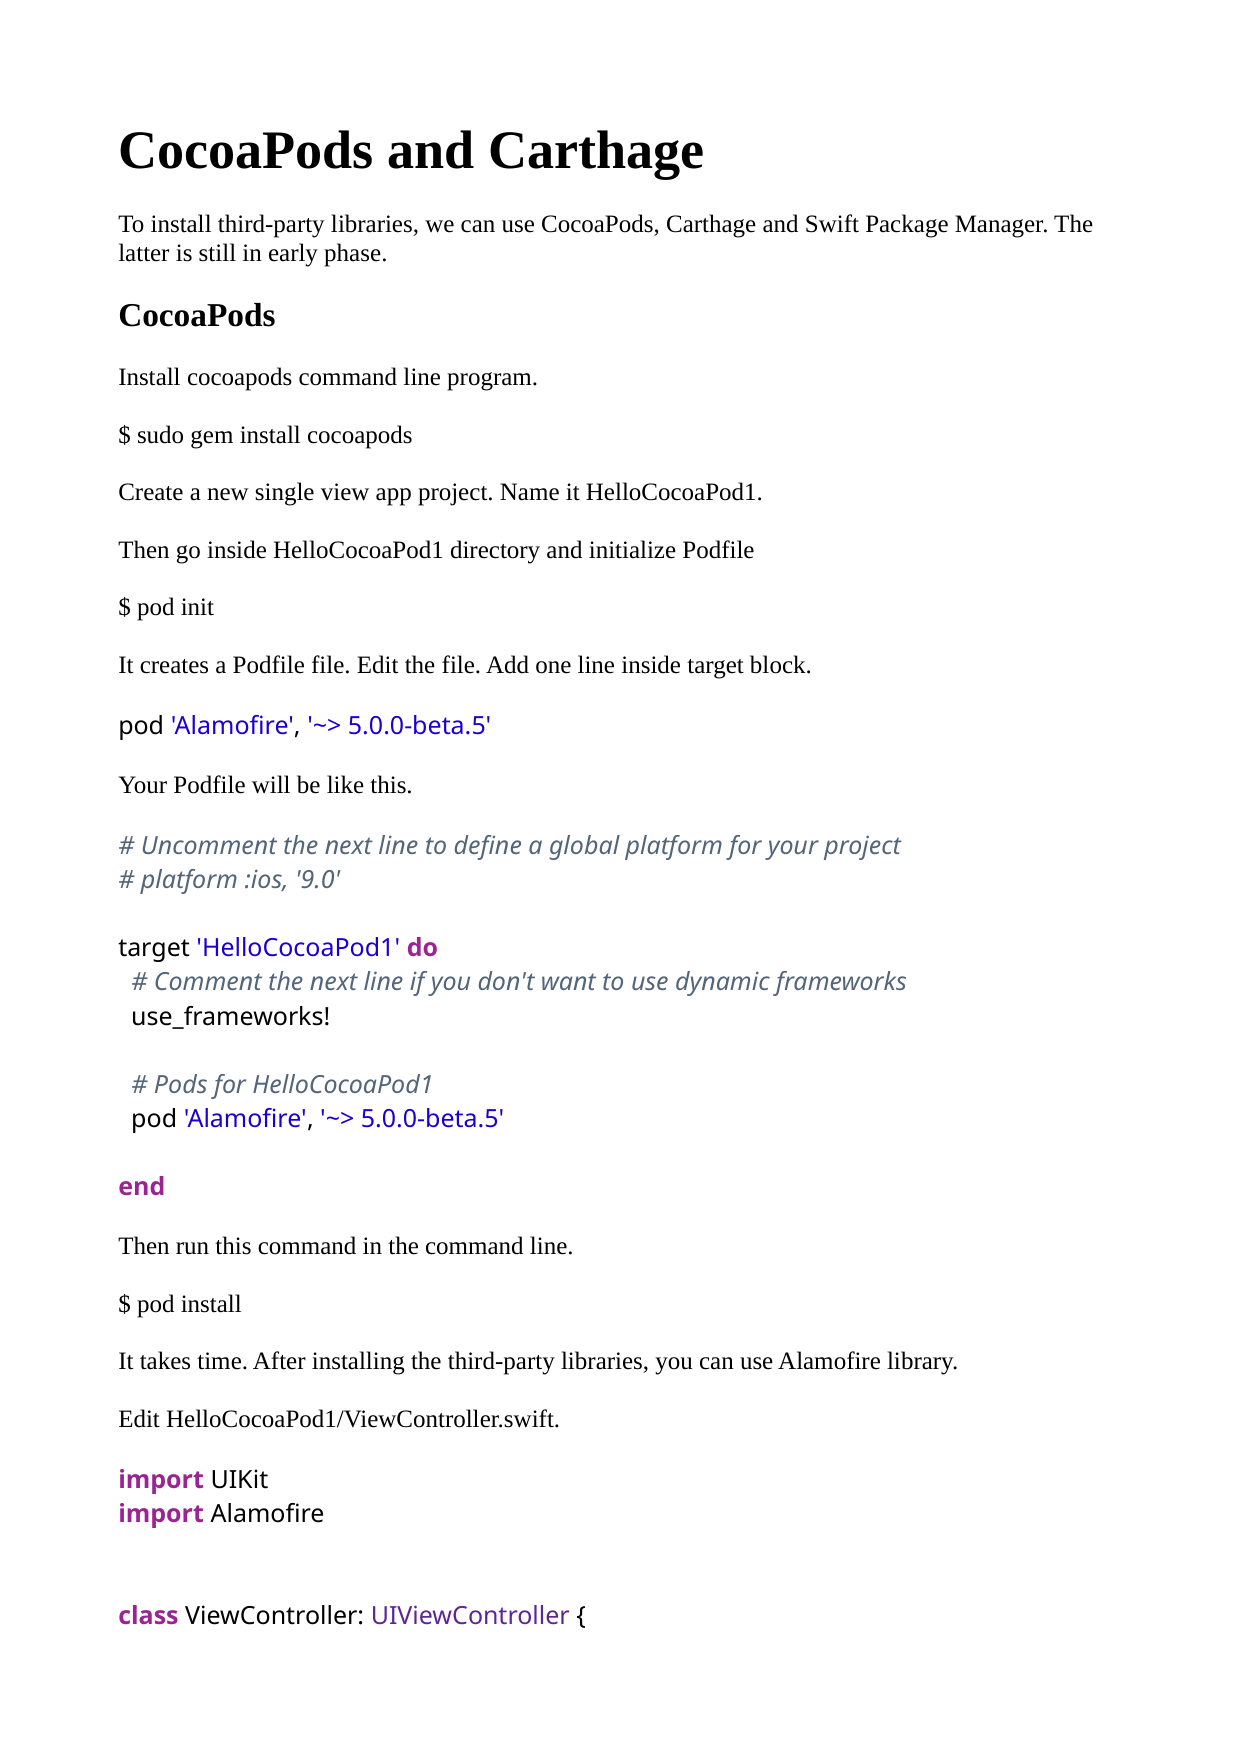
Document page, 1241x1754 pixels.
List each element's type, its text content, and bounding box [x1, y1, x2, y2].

text import Alamofire [118, 1495, 1122, 1529]
text # Uncomment the next line to define a global platform for your project [118, 828, 1122, 862]
text # platform :ios, '9.0' [118, 862, 1122, 896]
text CocoaPods [118, 295, 1122, 334]
text Edit HelloCocoaPod1/ViewController.swift. [118, 1404, 1122, 1432]
text $ pod init [118, 592, 1122, 621]
text class ViewController: UIViewController { [118, 1597, 1122, 1632]
text It takes time. After installing the third-party libraries, you can use Alamofire library. [118, 1346, 1122, 1375]
text pod 'Alamofire', '~> 5.0.0-beta.5' [118, 1100, 1122, 1134]
text $ sudo gem install cocoapods [118, 420, 1122, 449]
text Then run this command in the command line. [118, 1231, 1122, 1260]
text Install cocoapods command line program. [118, 362, 1122, 391]
text end [118, 1168, 1122, 1202]
text target 'HelloCocoaPod1' do [118, 930, 1122, 964]
text # Pods for HelloCocoaPod1 [118, 1066, 1122, 1100]
text Then go inside HelloCocoaPod1 directory and initialize Podfile [118, 535, 1122, 564]
text pod 'Alamofire', '~> 5.0.0-beta.5' [118, 707, 1122, 742]
text Create a new single view app project. Name it HelloCocoaPod1. [118, 477, 1122, 506]
text CocoaPods and Carthage [118, 118, 1122, 180]
text Your Podfile will be like this. [118, 770, 1122, 799]
text It creates a Podfile file. Edit the file. Add one line inside target block. [118, 650, 1122, 679]
text $ pod install [118, 1289, 1122, 1317]
text To install third-party libraries, we can use CocoaPods, Carthage and Swift Package Manager. The latter is still in early phase. [118, 209, 1122, 267]
text use_frameworks! [118, 998, 1122, 1032]
text # Comment the next line if you don't want to use dynamic frameworks [118, 964, 1122, 998]
text import UIKit [118, 1461, 1122, 1495]
